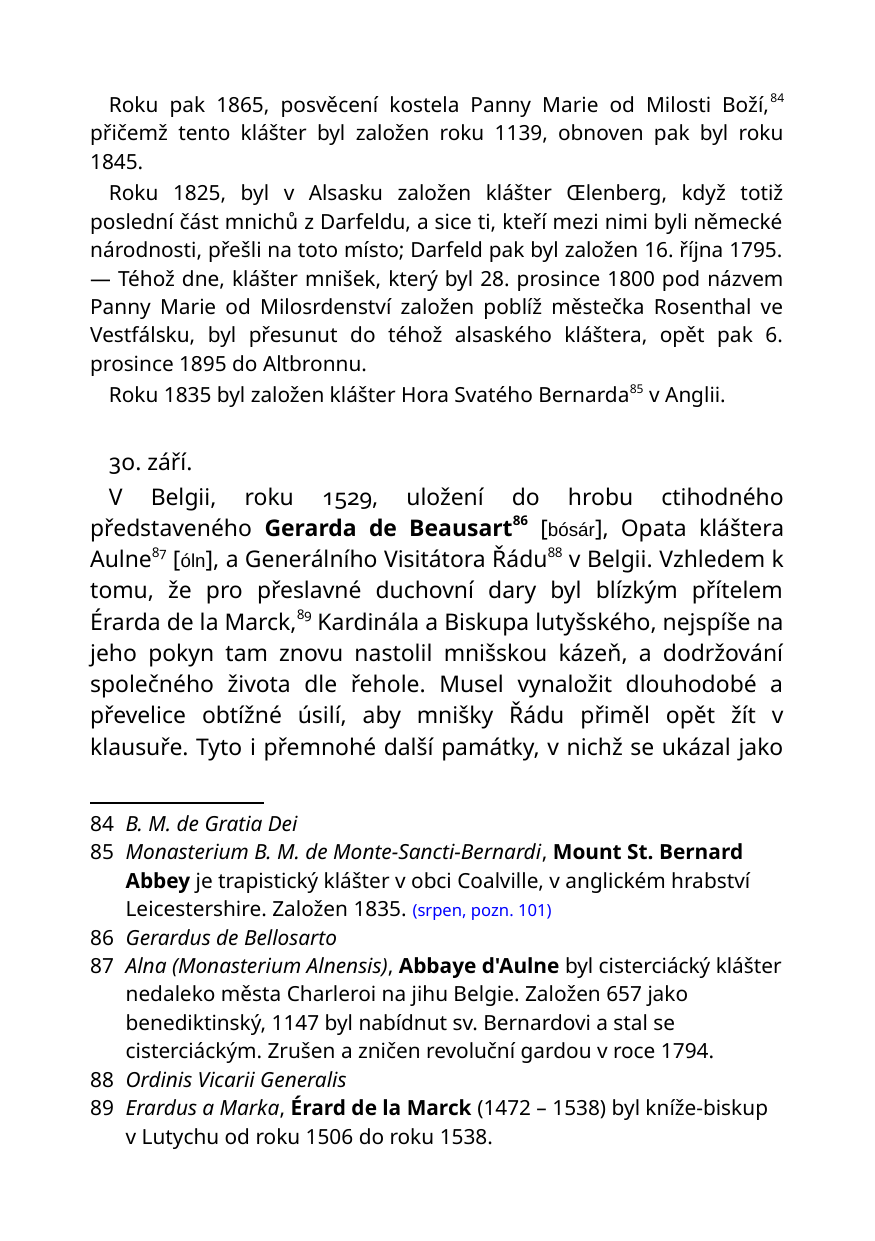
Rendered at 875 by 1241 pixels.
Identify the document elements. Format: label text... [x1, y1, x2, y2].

text Roku pak 1865, posvěcení kostela Panny Marie od Milosti Boží, přičemž tento klášter byl založen roku 1139, obnoven pak byl roku 1845. [90, 90, 784, 175]
text Gerardus de Bellosarto [90, 923, 784, 951]
text B. M. de Gratia Dei [90, 809, 784, 837]
text V Belgii, roku 1529, uložení do hrobu ctihodného představeného Gerarda de Beausart [bósár], Opata kláštera Aulne [óln], a Generálního Visitátora Řádu v Belgii. Vzhledem k tomu, že pro přeslavné duchovní dary byl blízkým přítelem Érarda de la Marck, Kardinála a Biskupa lutyšského, nejspíše na jeho pokyn tam znovu nastolil mnišskou kázeň, a dodržování společného života dle řehole. Musel vynaložit dlouhodobé a převelice obtížné úsilí, aby mnišky Řádu přiměl opět žít v klausuře. Tyto i přemnohé další památky, v nichž se ukázal jako [90, 480, 784, 762]
text Roku 1825, byl v Alsasku založen klášter Œlenberg, když totiž poslední část mnichů z Darfeldu, a sice ti, kteří mezi nimi byli německé národnosti, přešli na toto místo; Darfeld pak byl založen 16. října 1795. — Téhož dne, klášter mnišek, který byl 28. prosince 1800 pod názvem Panny Marie od Milosrdenství založen poblíž městečka Rosenthal ve Vestfálsku, byl přesunut do téhož alsaského kláštera, opět pak 6. prosince 1895 do Altbronnu. [90, 178, 784, 377]
text 3o. září. [90, 446, 784, 477]
text Monasterium B. M. de Monte-Sancti-Bernardi, Mount St. Bernard Abbey je trapistický klášter v obci Coalville, v anglickém hrabství Leicestershire. Založen 1835. (srpen, pozn. 101) [90, 837, 784, 923]
text Alna (Monasterium Alnensis), Abbaye d'Aulne byl cisterciácký klášter nedaleko města Charleroi na jihu Belgie. Založen 657 jako benediktinský, 1147 byl nabídnut sv. Bernardovi a stal se cisterciáckým. Zrušen a zničen revoluční gardou v roce 1794. [90, 951, 784, 1065]
text Ordinis Vicarii Generalis [90, 1065, 784, 1093]
text Roku 1835 byl založen klášter Hora Svatého Bernarda v Anglii. [90, 380, 784, 409]
text Erardus a Marka, Érard de la Marck (1472 – 1538) byl kníže-biskup v Lutychu od roku 1506 do roku 1538. [90, 1093, 784, 1150]
